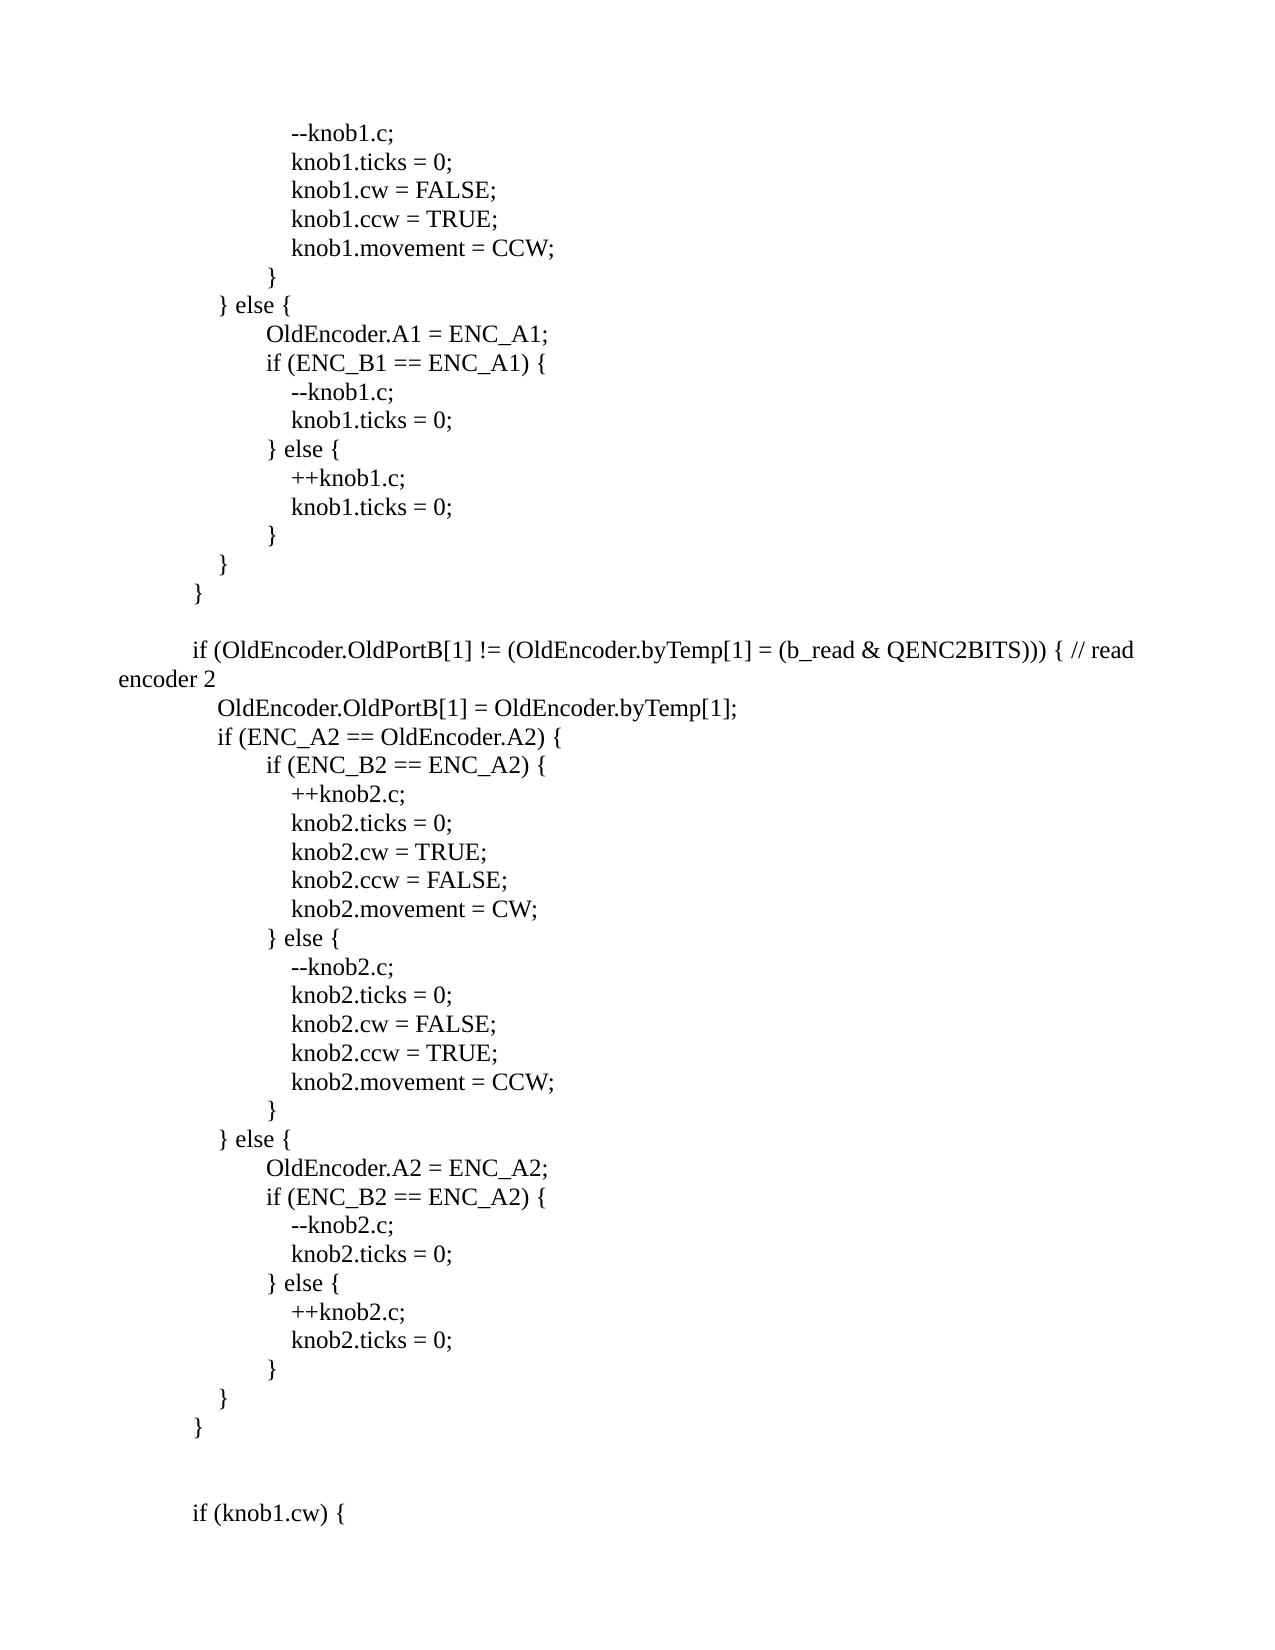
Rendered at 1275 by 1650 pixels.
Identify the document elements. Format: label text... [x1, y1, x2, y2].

text OldEncoder.A2 = ENC_A2; [118, 1153, 1157, 1182]
text } [118, 549, 1157, 578]
text if (knob1.cw) { [118, 1498, 1157, 1527]
text } [118, 1096, 1157, 1124]
text if (OldEncoder.OldPortB[1] != (OldEncoder.byTemp[1] = (b_read & QENC2BITS))) { // read encoder 2 [118, 636, 1157, 693]
text knob2.ticks = 0; [118, 981, 1157, 1009]
text knob2.ticks = 0; [118, 808, 1157, 837]
text knob2.cw = TRUE; [118, 837, 1157, 866]
text knob1.ccw = TRUE; [118, 204, 1157, 233]
text knob1.ticks = 0; [118, 406, 1157, 434]
text --knob1.c; [118, 377, 1157, 406]
text OldEncoder.OldPortB[1] = OldEncoder.byTemp[1]; [118, 693, 1157, 722]
text knob1.ticks = 0; [118, 147, 1157, 176]
text } [118, 1412, 1157, 1441]
text knob2.movement = CCW; [118, 1067, 1157, 1096]
text ++knob2.c; [118, 1297, 1157, 1326]
text } [118, 578, 1157, 607]
text } [118, 521, 1157, 549]
text knob2.cw = FALSE; [118, 1009, 1157, 1038]
text ++knob2.c; [118, 779, 1157, 808]
text } else { [118, 1124, 1157, 1153]
text } [118, 1354, 1157, 1383]
text knob2.ccw = TRUE; [118, 1038, 1157, 1067]
text } [118, 262, 1157, 291]
text --knob1.c; [118, 118, 1157, 147]
text } else { [118, 923, 1157, 952]
text --knob2.c; [118, 1211, 1157, 1239]
text ++knob1.c; [118, 463, 1157, 492]
text knob1.ticks = 0; [118, 492, 1157, 521]
text if (ENC_A2 == OldEncoder.A2) { [118, 722, 1157, 751]
text } else { [118, 291, 1157, 319]
text knob1.cw = FALSE; [118, 176, 1157, 204]
text if (ENC_B2 == ENC_A2) { [118, 1182, 1157, 1211]
text knob1.movement = CCW; [118, 233, 1157, 262]
text knob2.ticks = 0; [118, 1239, 1157, 1268]
text knob2.movement = CW; [118, 894, 1157, 923]
text if (ENC_B2 == ENC_A2) { [118, 751, 1157, 779]
text knob2.ticks = 0; [118, 1326, 1157, 1354]
text } else { [118, 1268, 1157, 1297]
text --knob2.c; [118, 952, 1157, 981]
text OldEncoder.A1 = ENC_A1; [118, 319, 1157, 348]
text if (ENC_B1 == ENC_A1) { [118, 348, 1157, 377]
text } else { [118, 434, 1157, 463]
text } [118, 1383, 1157, 1412]
text knob2.ccw = FALSE; [118, 866, 1157, 894]
